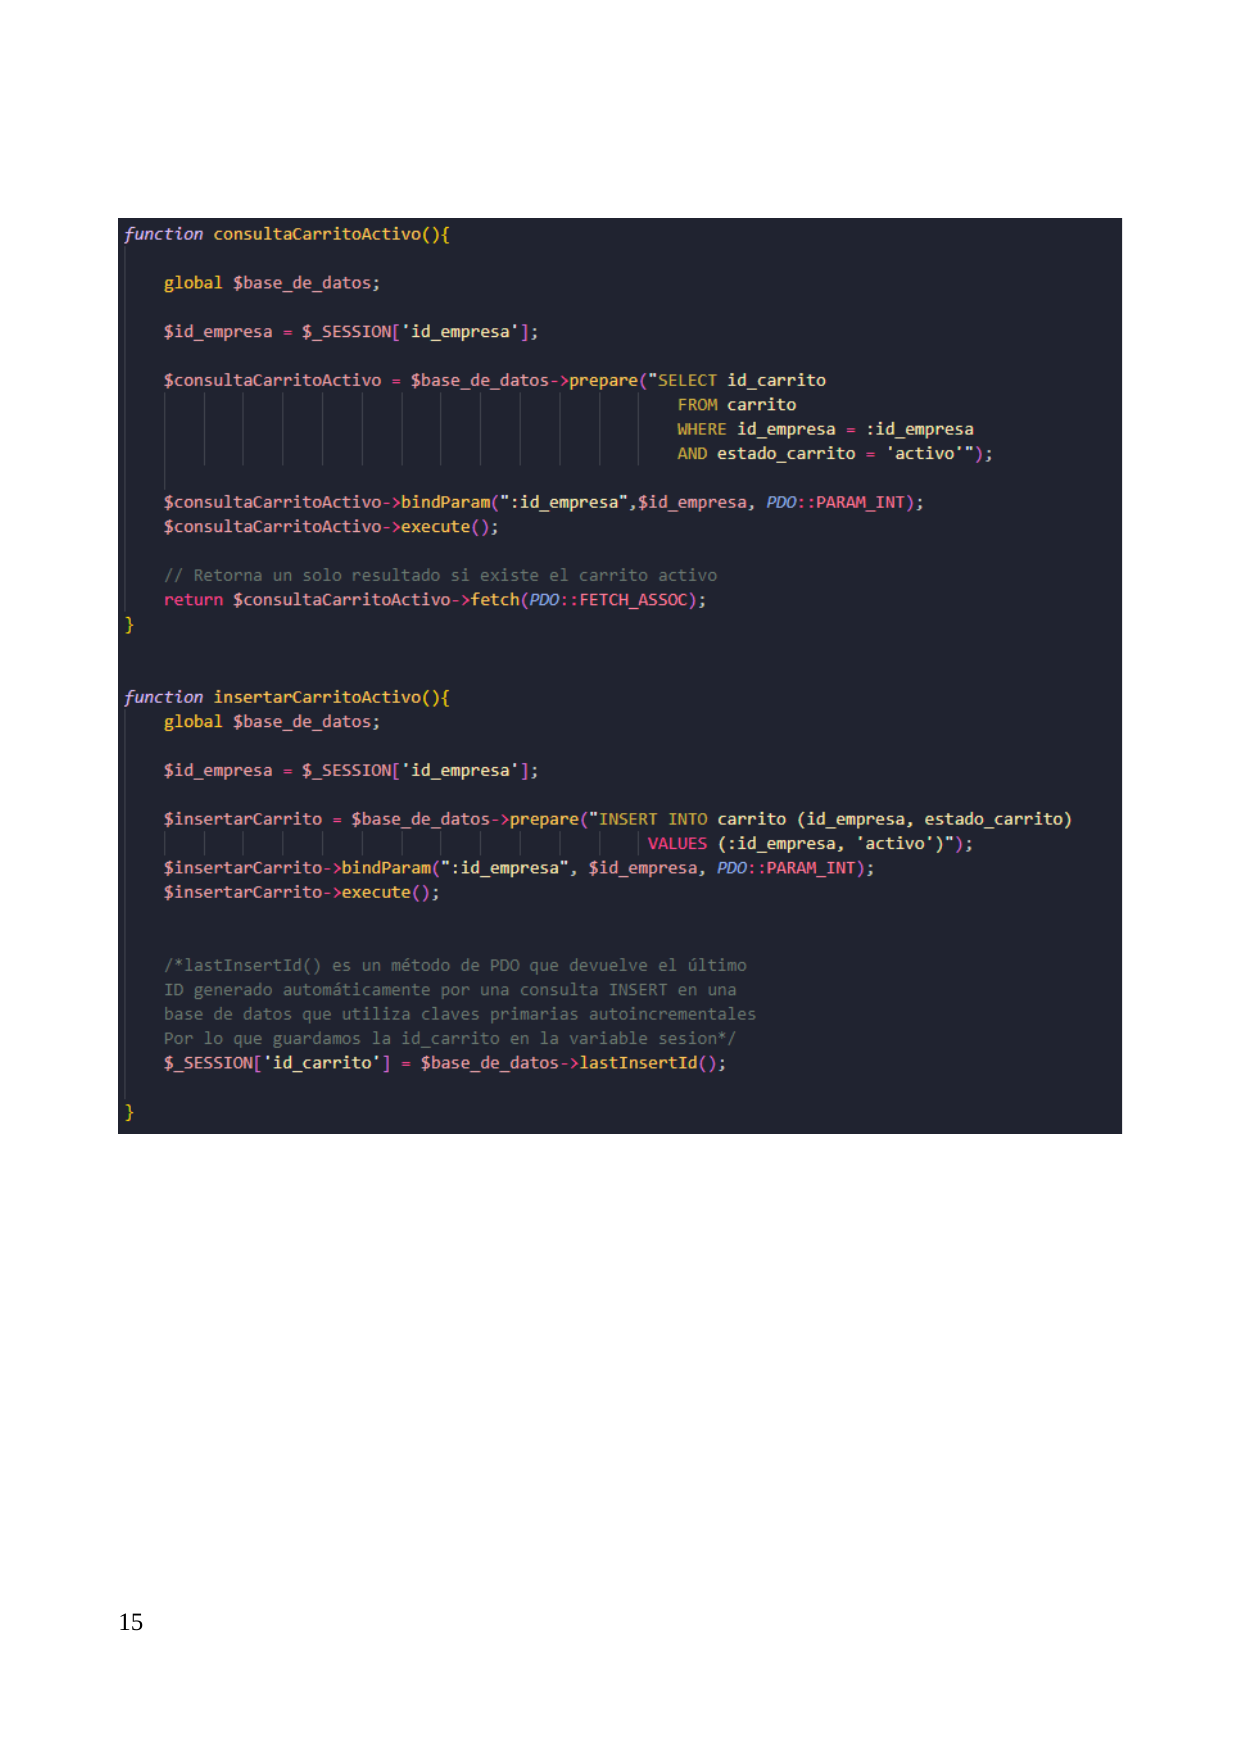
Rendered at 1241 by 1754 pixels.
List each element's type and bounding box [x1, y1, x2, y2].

picture [118, 218, 1123, 1134]
